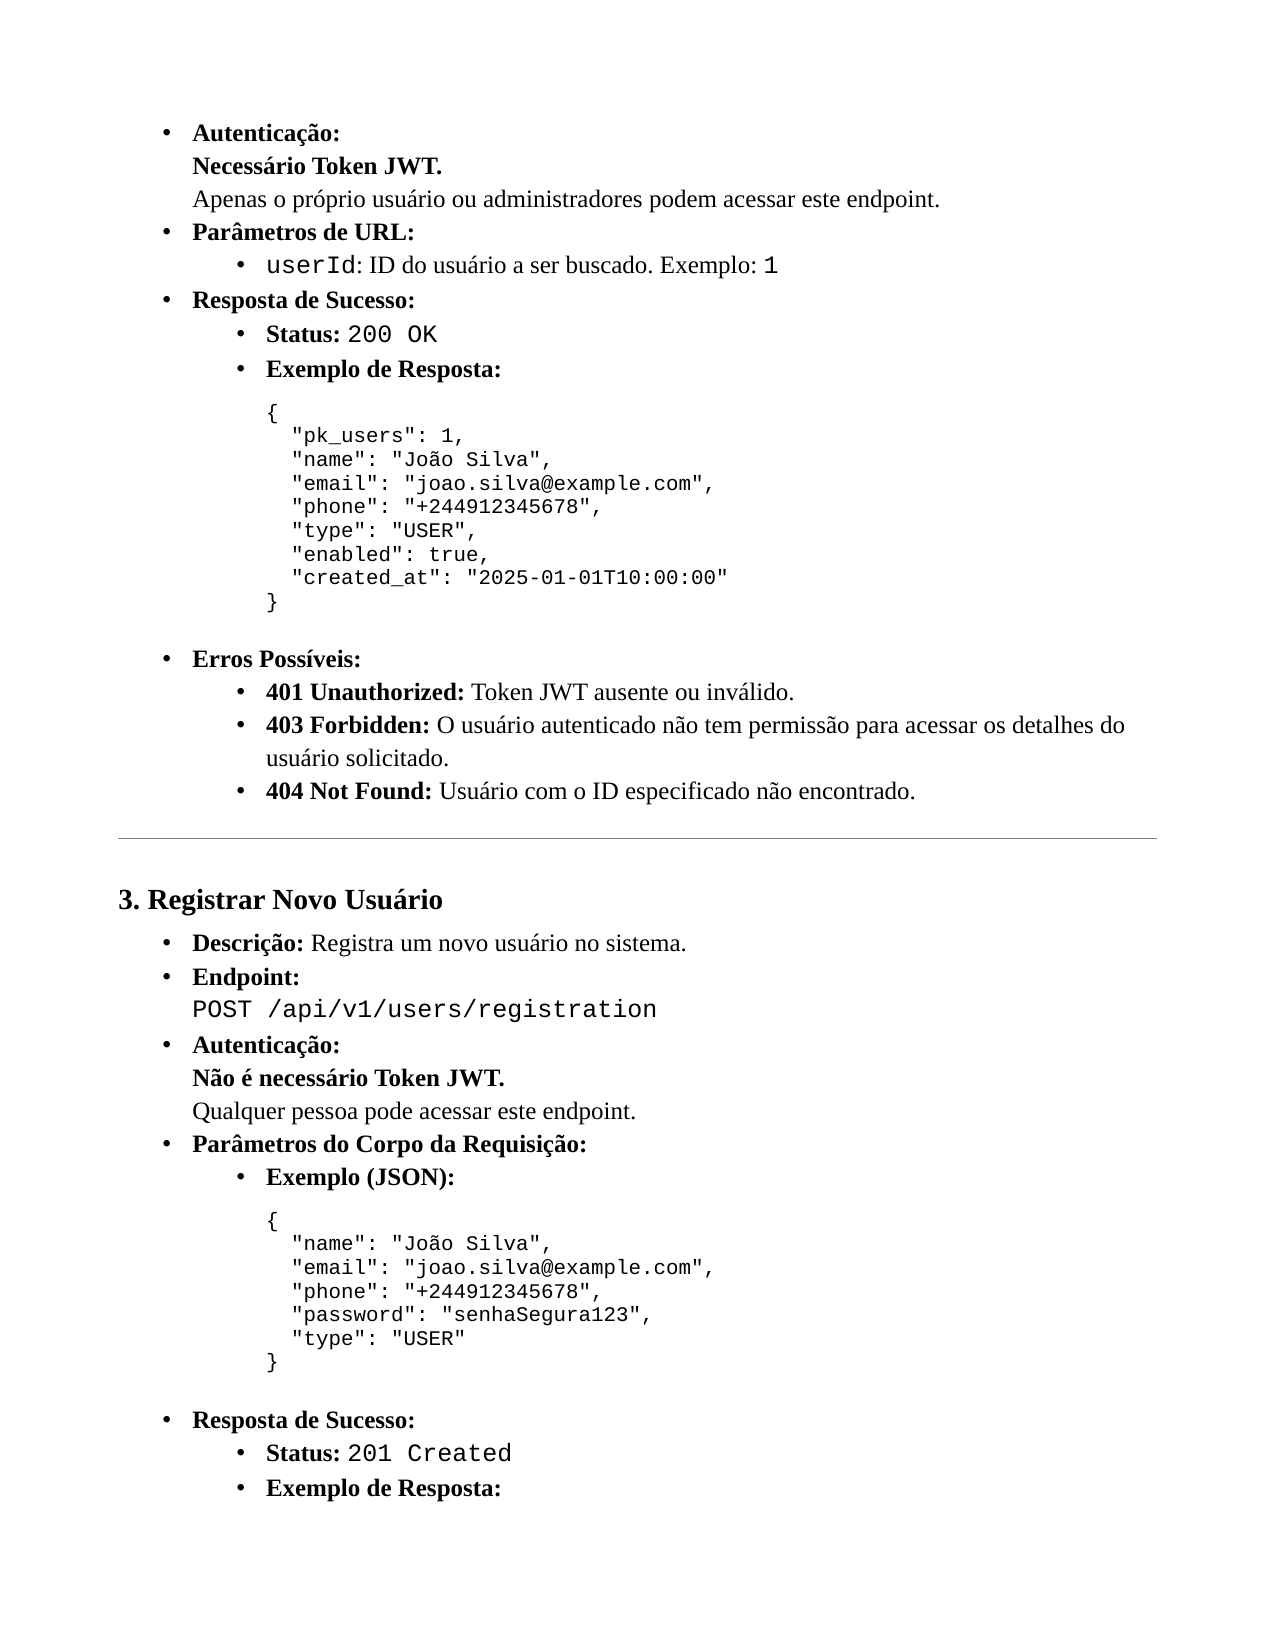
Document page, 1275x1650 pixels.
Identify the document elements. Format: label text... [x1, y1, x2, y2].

list Descrição: Registra um novo usuário no sistema. [162, 928, 1157, 957]
list } [236, 591, 1157, 614]
list "phone": "+244912345678", [236, 496, 1157, 520]
list Endpoint: POST /api/v1/users/registration [162, 962, 1157, 1025]
list Resposta de Sucesso: [162, 1405, 1157, 1433]
subtitle 3. Registrar Novo Usuário [118, 882, 1157, 916]
list userId: ID do usuário a ser buscado. Exemplo: 1 [236, 250, 1157, 281]
list 403 Forbidden: O usuário autenticado não tem permissão para acessar os detalhes do usuário solicitado. [236, 710, 1157, 772]
list "type": "USER", [236, 520, 1157, 543]
list Parâmetros do Corpo da Requisição: [162, 1129, 1157, 1158]
list Resposta de Sucesso: [162, 286, 1157, 314]
list "type": "USER" [236, 1328, 1157, 1352]
list Status: 201 Created [236, 1438, 1157, 1468]
list Exemplo de Resposta: [236, 354, 1157, 383]
list Autenticação: Necessário Token JWT. Apenas o próprio usuário ou administradores podem acessar este endpoint. [162, 118, 1157, 213]
list Autenticação: Não é necessário Token JWT. Qualquer pessoa pode acessar este endpoint. [162, 1030, 1157, 1125]
list "password": "senhaSegura123", [236, 1304, 1157, 1328]
list { [236, 402, 1157, 425]
list "enabled": true, [236, 543, 1157, 567]
list { [236, 1210, 1157, 1233]
list "phone": "+244912345678", [236, 1281, 1157, 1304]
list Parâmetros de URL: [162, 217, 1157, 246]
list "pk_users": 1, [236, 425, 1157, 449]
list Status: 200 OK [236, 319, 1157, 349]
list "created_at": "2025-01-01T10:00:00" [236, 567, 1157, 591]
list "email": "joao.silva@example.com", [236, 1257, 1157, 1281]
list Exemplo de Resposta: [236, 1473, 1157, 1502]
list 404 Not Found: Usuário com o ID especificado não encontrado. [236, 776, 1157, 805]
list "name": "João Silva", [236, 449, 1157, 473]
list "name": "João Silva", [236, 1233, 1157, 1257]
list } [236, 1352, 1157, 1375]
list Exemplo (JSON): [236, 1162, 1157, 1191]
list "email": "joao.silva@example.com", [236, 473, 1157, 496]
list 401 Unauthorized: Token JWT ausente ou inválido. [236, 677, 1157, 706]
list Erros Possíveis: [162, 644, 1157, 673]
